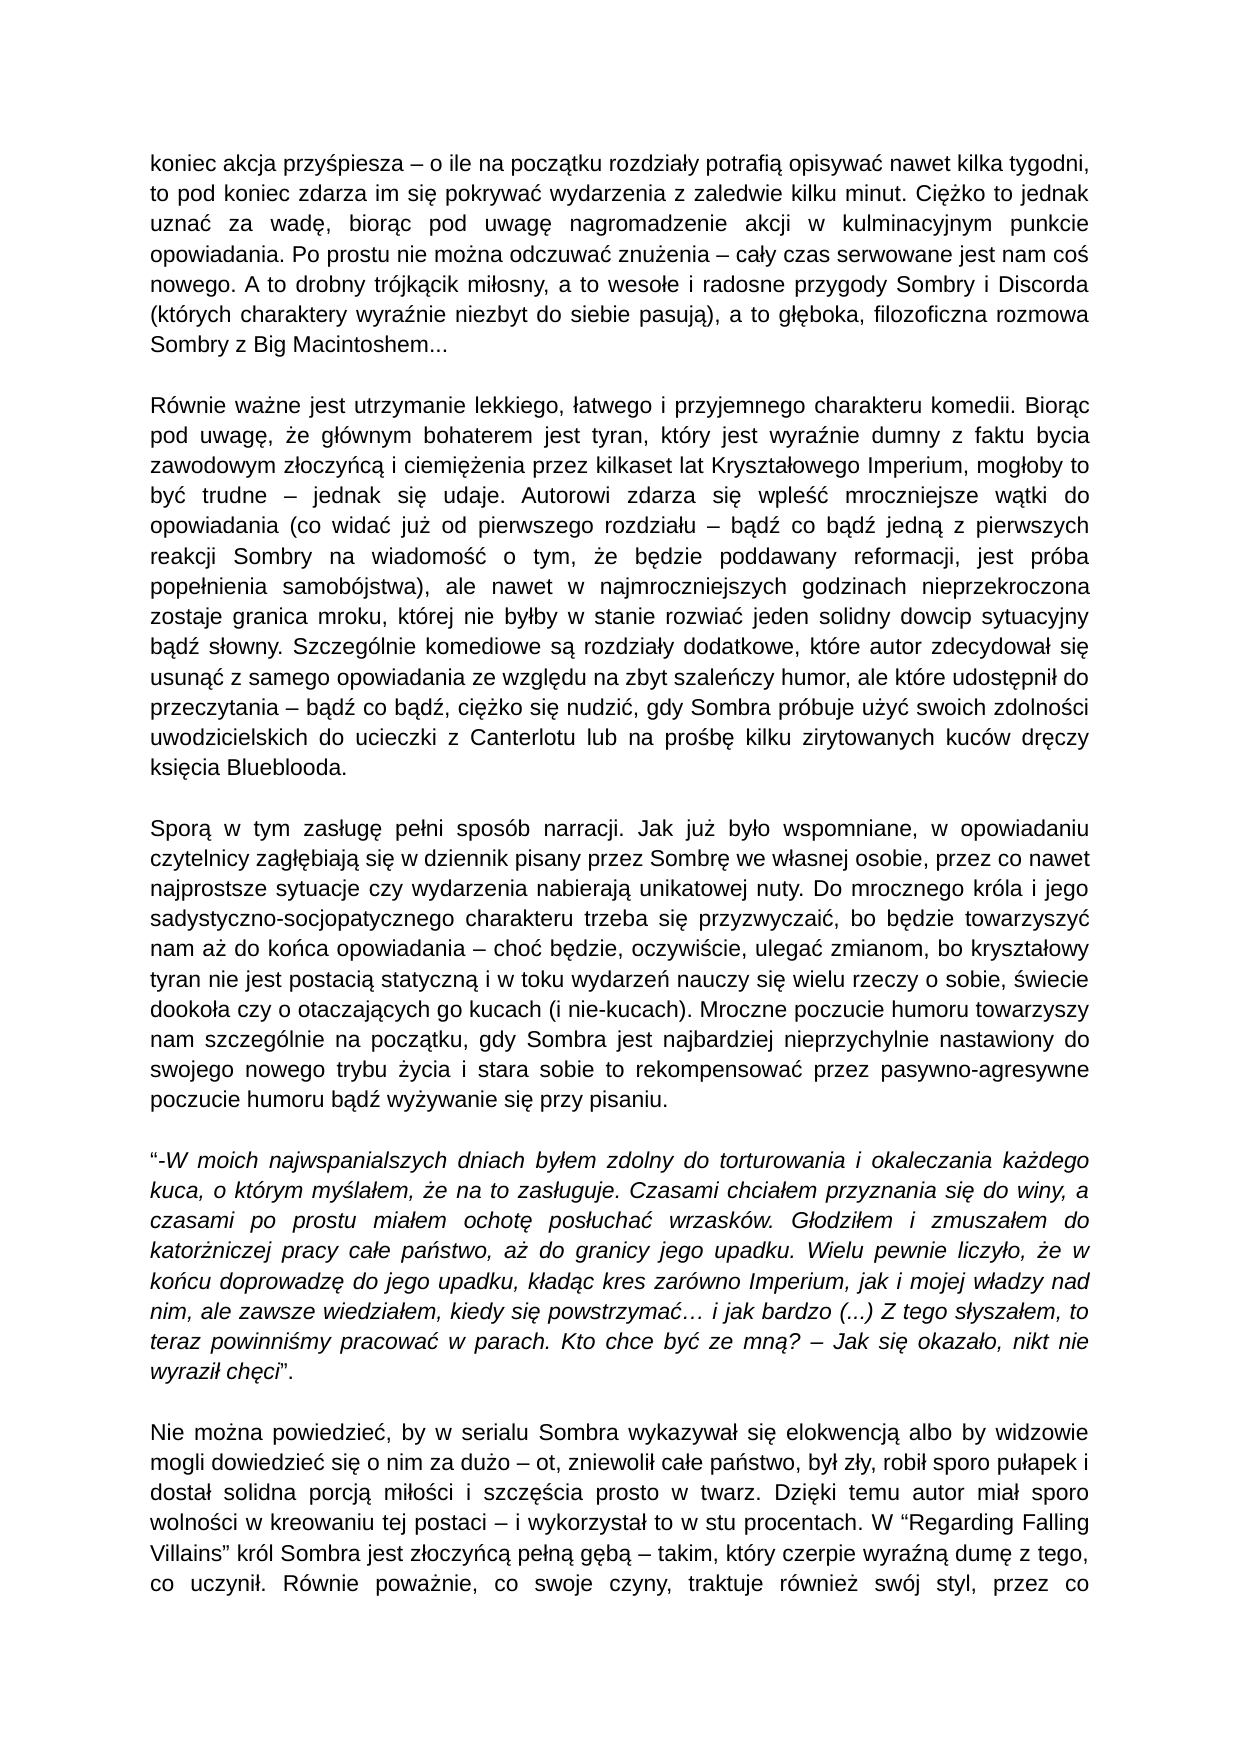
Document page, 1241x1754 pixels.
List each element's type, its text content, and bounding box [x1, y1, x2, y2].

text Nie można powiedzieć, by w serialu Sombra wykazywał się elokwencją albo by widzowie mogli dowiedzieć się o nim za dużo – ot, zniewolił całe państwo, był zły, robił sporo pułapek i dostał solidna porcją miłości i szczęścia prosto w twarz. Dzięki temu autor miał sporo wolności w kreowaniu tej postaci – i wykorzystał to w stu procentach. W “Regarding Falling Villains” król Sombra jest złoczyńcą pełną gębą – takim, który czerpie wyraźną dumę z tego, co uczynił. Równie poważnie, co swoje czyny, traktuje również swój styl, przez co [150, 1419, 1090, 1596]
text “-W moich najwspanialszych dniach byłem zdolny do torturowania i okaleczania każdego kuca, o którym myślałem, że na to zasługuje. Czasami chciałem przyznania się do winy, a czasami po prostu miałem ochotę posłuchać wrzasków. Głodziłem i zmuszałem do katorżniczej pracy całe państwo, aż do granicy jego upadku. Wielu pewnie liczyło, że w końcu doprowadzę do jego upadku, kładąc kres zarówno Imperium, jak i mojej władzy nad nim, ale zawsze wiedziałem, kiedy się powstrzymać… i jak bardzo (...) Z tego słyszałem, to teraz powinniśmy pracować w parach. Kto chce być ze mną? – Jak się okazało, nikt nie wyraził chęci”. [150, 1147, 1090, 1385]
text Równie ważne jest utrzymanie lekkiego, łatwego i przyjemnego charakteru komedii. Biorąc pod uwagę, że głównym bohaterem jest tyran, który jest wyraźnie dumny z faktu bycia zawodowym złoczyńcą i ciemiężenia przez kilkaset lat Kryształowego Imperium, mogłoby to być trudne – jednak się udaje. Autorowi zdarza się wpleść mroczniejsze wątki do opowiadania (co widać już od pierwszego rozdziału – bądź co bądź jedną z pierwszych reakcji Sombry na wiadomość o tym, że będzie poddawany reformacji, jest próba popełnienia samobójstwa), ale nawet w najmroczniejszych godzinach nieprzekroczona zostaje granica mroku, której nie byłby w stanie rozwiać jeden solidny dowcip sytuacyjny bądź słowny. Szczególnie komediowe są rozdziały dodatkowe, które autor zdecydował się usunąć z samego opowiadania ze względu na zbyt szaleńczy humor, ale które udostępnił do przeczytania – bądź co bądź, ciężko się nudzić, gdy Sombra próbuje użyć swoich zdolności uwodzicielskich do ucieczki z Canterlotu lub na prośbę kilku zirytowanych kuców dręczy księcia Blueblooda. [150, 392, 1090, 781]
text koniec akcja przyśpiesza – o ile na początku rozdziały potrafią opisywać nawet kilka tygodni, to pod koniec zdarza im się pokrywać wydarzenia z zaledwie kilku minut. Ciężko to jednak uznać za wadę, biorąc pod uwagę nagromadzenie akcji w kulminacyjnym punkcie opowiadania. Po prostu nie można odczuwać znużenia – cały czas serwowane jest nam coś nowego. A to drobny trójkącik miłosny, a to wesołe i radosne przygody Sombry i Discorda (których charaktery wyraźnie niezbyt do siebie pasują), a to głęboka, filozoficzna rozmowa Sombry z Big Macintoshem... [150, 150, 1090, 358]
text Sporą w tym zasługę pełni sposób narracji. Jak już było wspomniane, w opowiadaniu czytelnicy zagłębiają się w dziennik pisany przez Sombrę we własnej osobie, przez co nawet najprostsze sytuacje czy wydarzenia nabierają unikatowej nuty. Do mrocznego króla i jego sadystyczno-socjopatycznego charakteru trzeba się przyzwyczaić, bo będzie towarzyszyć nam aż do końca opowiadania – choć będzie, oczywiście, ulegać zmianom, bo kryształowy tyran nie jest postacią statyczną i w toku wydarzeń nauczy się wielu rzeczy o sobie, świecie dookoła czy o otaczających go kucach (i nie-kucach). Mroczne poczucie humoru towarzyszy nam szczególnie na początku, gdy Sombra jest najbardziej nieprzychylnie nastawiony do swojego nowego trybu życia i stara sobie to rekompensować przez pasywno-agresywne poczucie humoru bądź wyżywanie się przy pisaniu. [150, 814, 1090, 1113]
